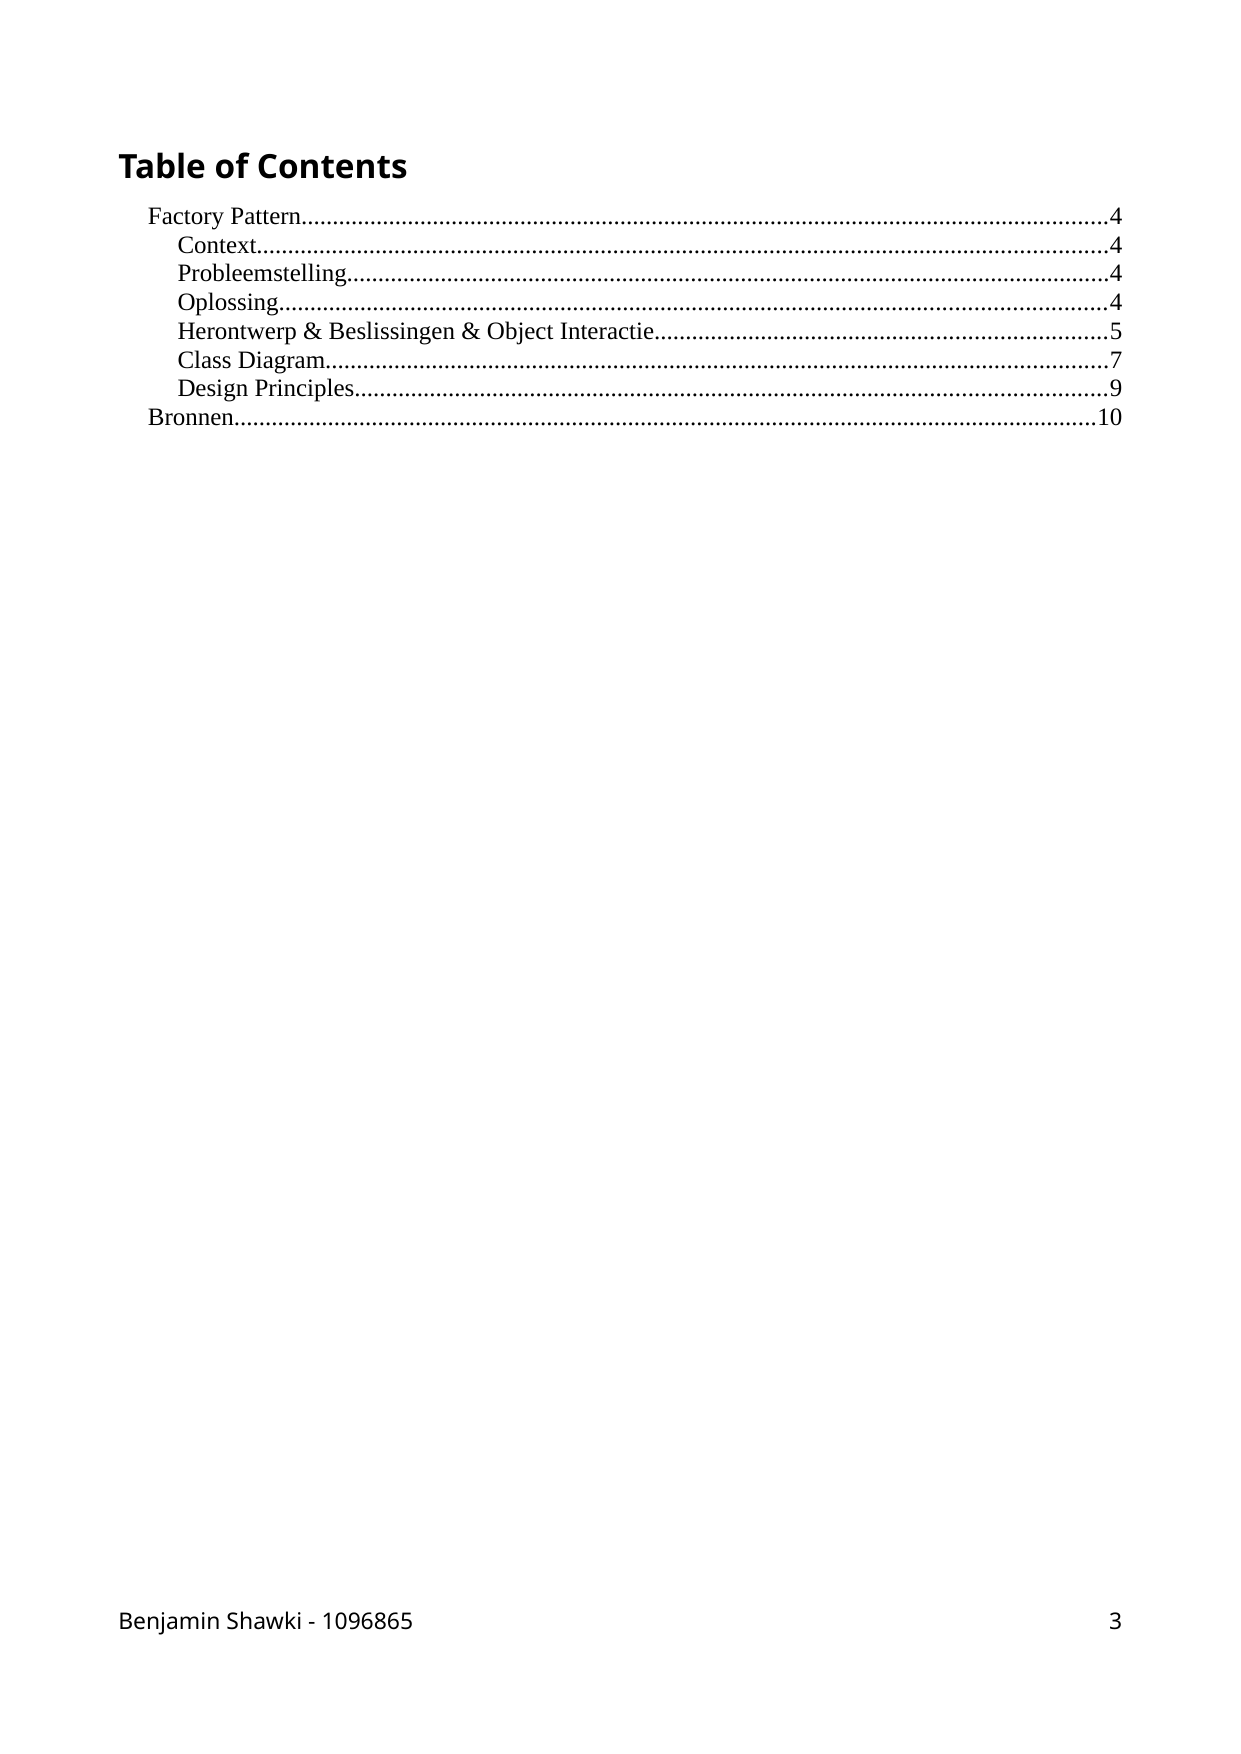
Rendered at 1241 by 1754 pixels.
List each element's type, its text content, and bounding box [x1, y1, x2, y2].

text Design Principles 9 [177, 373, 1122, 402]
text Bronnen 10 [148, 402, 1122, 431]
text Context 4 [177, 230, 1122, 258]
text Factory Pattern 4 [148, 201, 1122, 230]
text Herontwerp & Beslissingen & Object Interactie 5 [177, 316, 1122, 345]
text Oplossing 4 [177, 287, 1122, 316]
subtitle Table of Contents [118, 143, 1122, 188]
text Class Diagram 7 [177, 345, 1122, 373]
text Probleemstelling 4 [177, 258, 1122, 287]
